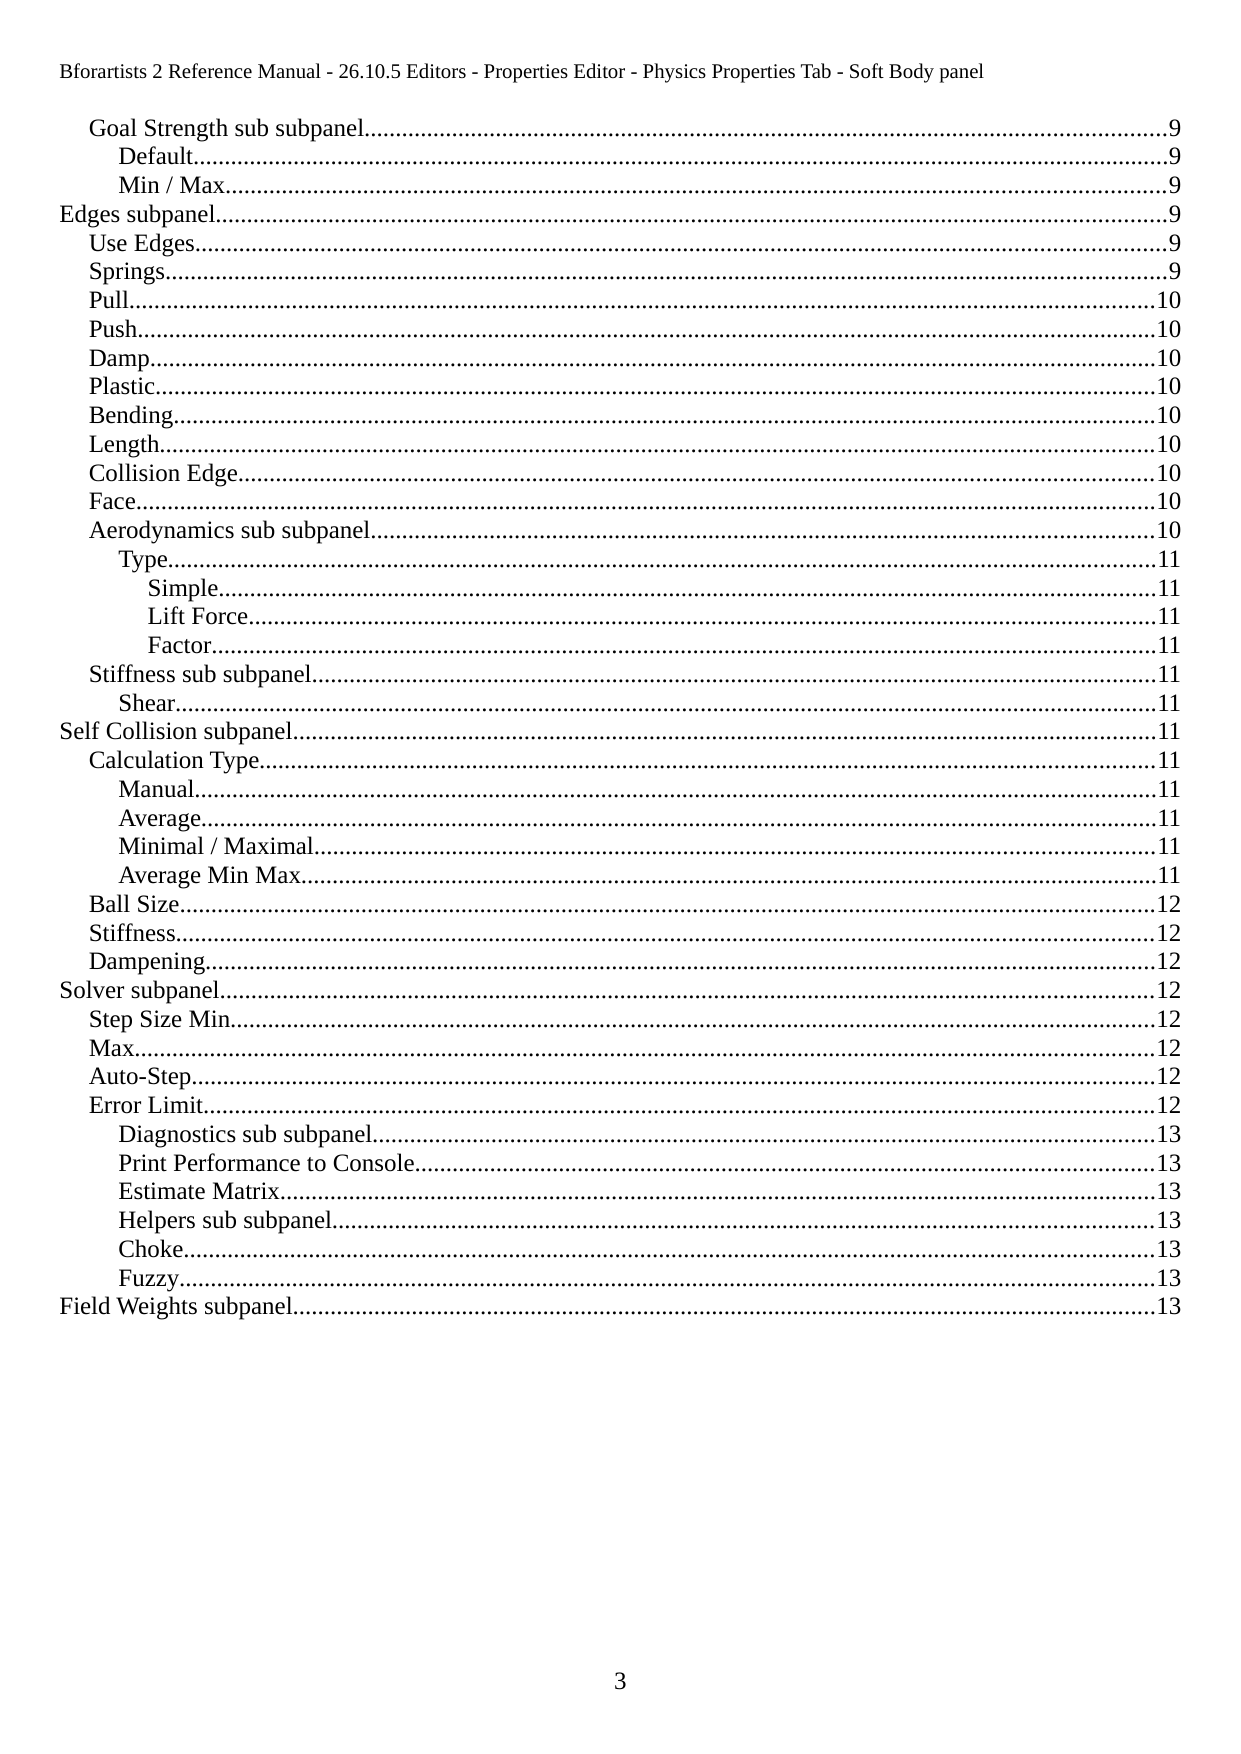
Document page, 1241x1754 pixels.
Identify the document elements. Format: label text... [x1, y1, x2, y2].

text Min / Max 9 [118, 170, 1181, 199]
text Dampening 12 [88, 946, 1181, 975]
text Manual 11 [118, 774, 1181, 803]
text Default 9 [118, 141, 1181, 170]
text Aerodynamics sub subpanel 10 [88, 515, 1181, 544]
text Bending 10 [88, 400, 1181, 429]
text Error Limit 12 [88, 1090, 1181, 1119]
text Damp 10 [88, 343, 1181, 371]
text Stiffness 12 [88, 918, 1181, 946]
text Stiffness sub subpanel 11 [88, 659, 1181, 688]
text Field Weights subpanel 13 [59, 1291, 1181, 1320]
text Minimal / Maximal 11 [118, 831, 1181, 860]
text Factor 11 [147, 630, 1181, 659]
text Choke 13 [118, 1234, 1181, 1263]
text Average 11 [118, 803, 1181, 831]
text Springs 9 [88, 256, 1181, 285]
text Self Collision subpanel 11 [59, 716, 1181, 745]
text Estimate Matrix 13 [118, 1176, 1181, 1205]
text Auto-Step 12 [88, 1061, 1181, 1090]
text Lift Force 11 [147, 601, 1181, 630]
text Fuzzy 13 [118, 1263, 1181, 1291]
text Face 10 [88, 486, 1181, 515]
text Step Size Min 12 [88, 1004, 1181, 1033]
text Helpers sub subpanel 13 [118, 1205, 1181, 1234]
text Calculation Type 11 [88, 745, 1181, 774]
text Push 10 [88, 314, 1181, 343]
text Use Edges 9 [88, 228, 1181, 256]
text Collision Edge 10 [88, 458, 1181, 486]
text Plastic 10 [88, 371, 1181, 400]
text Edges subpanel 9 [59, 199, 1181, 228]
text Simple 11 [147, 573, 1181, 601]
text Type 11 [118, 544, 1181, 573]
text Pull 10 [88, 285, 1181, 314]
text Ball Size 12 [88, 889, 1181, 918]
text Print Performance to Console 13 [118, 1148, 1181, 1176]
text Max 12 [88, 1033, 1181, 1061]
text Diagnostics sub subpanel 13 [118, 1119, 1181, 1148]
text Solver subpanel 12 [59, 975, 1181, 1004]
text Length 10 [88, 429, 1181, 458]
text Shear 11 [118, 688, 1181, 716]
text Average Min Max 11 [118, 860, 1181, 889]
text Goal Strength sub subpanel 9 [88, 113, 1181, 141]
